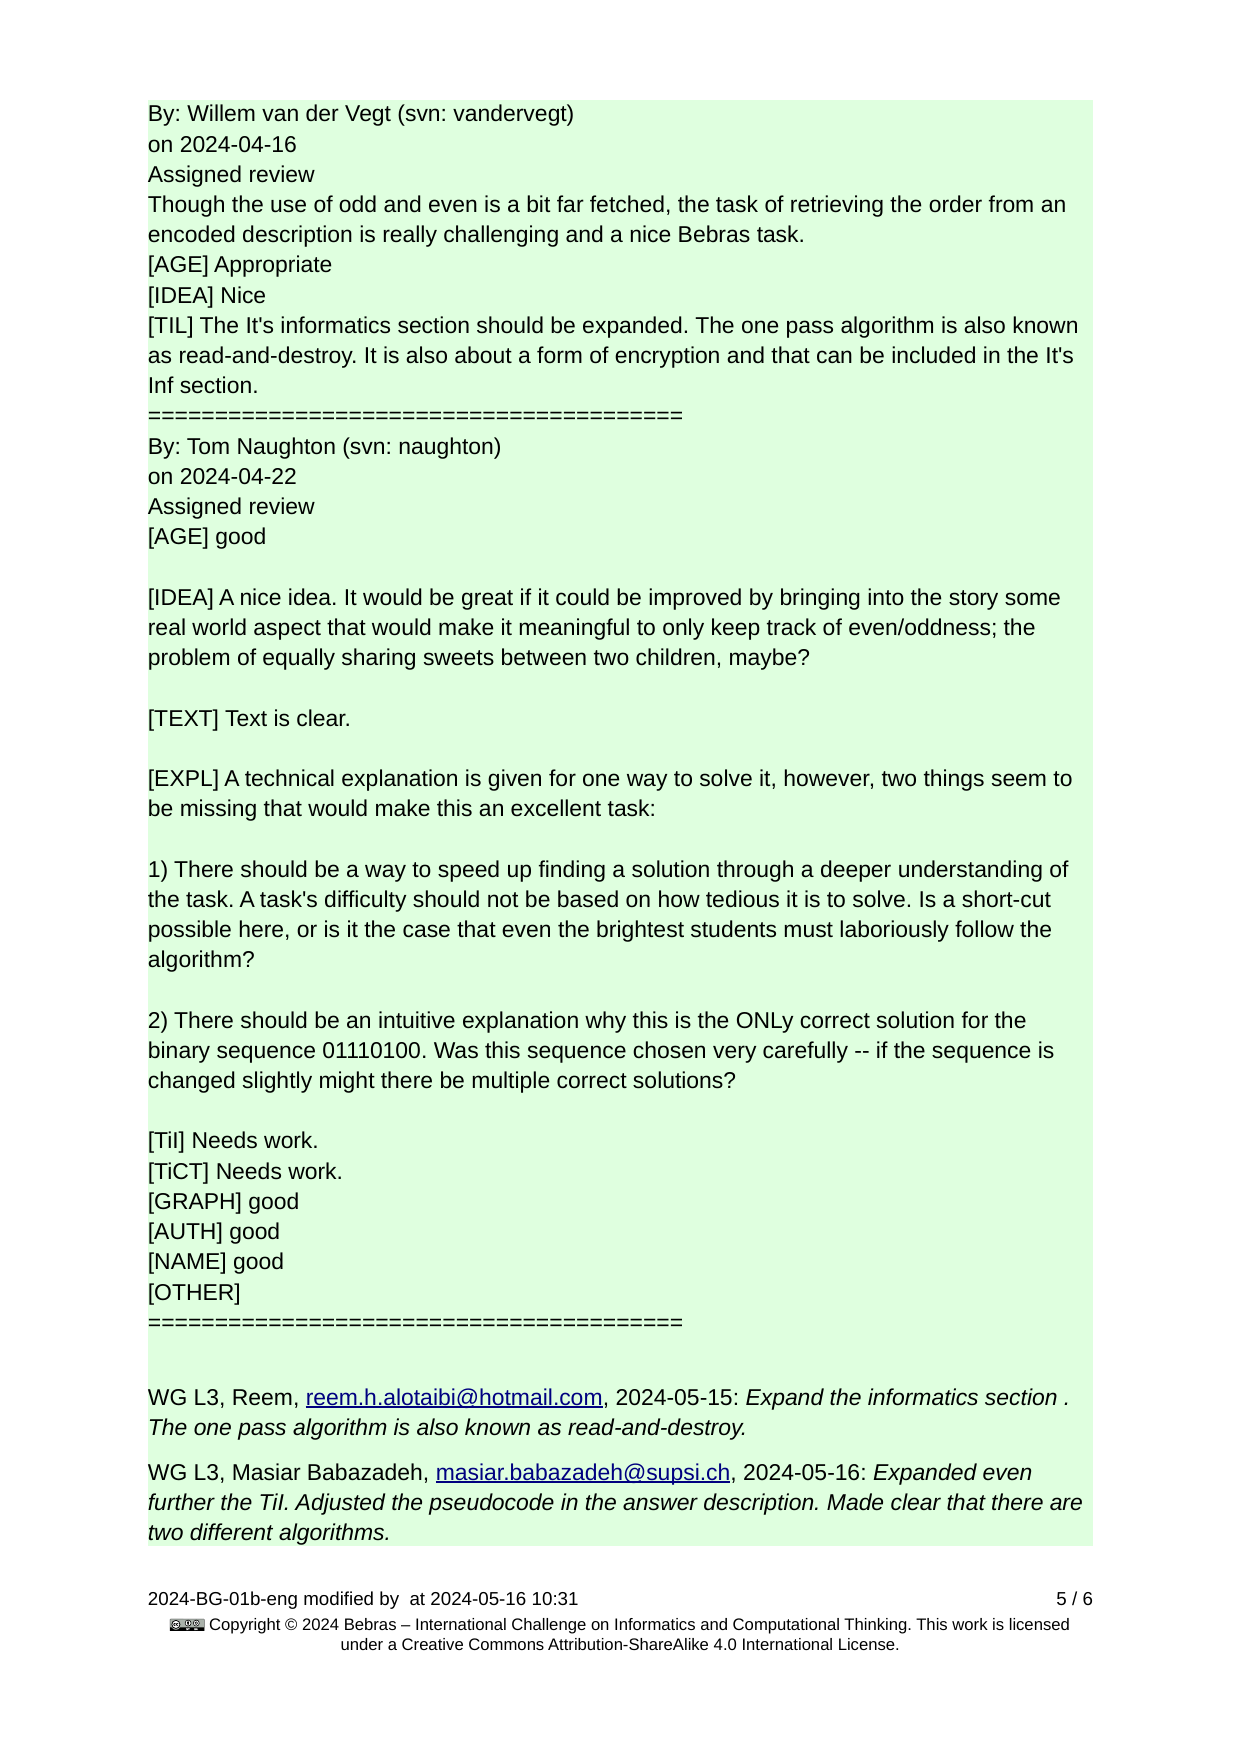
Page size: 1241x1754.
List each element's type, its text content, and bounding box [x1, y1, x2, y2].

text WG L3, Reem, reem.h.alotaibi@hotmail.com, 2024-05-15: Expand the informatics section . The one pass algorithm is also known as read-and-destroy. [148, 1384, 1093, 1440]
text By: Willem van der Vegt (svn: vandervegt) on 2024-04-16 Assigned review Though the use of odd and even is a bit far fetched, the task of retrieving the order from an encoded description is really challenging and a nice Bebras task. [AGE] Appropriate [IDEA] Nice [TIL] The It's informatics section should be expanded. The one pass algorithm is also known as read-and-destroy. It is also about a form of encryption and that can be included in the It's Inf section. ======================================== By: Tom Naughton (svn: naughton) on 2024-04-22 Assigned review [AGE] good [IDEA] A nice idea. It would be great if it could be improved by bringing into the story some real world aspect that would make it meaningful to only keep track of even/oddness; the problem of equally sharing sweets between two children, maybe? [TEXT] Text is clear. [EXPL] A technical explanation is given for one way to solve it, however, two things seem to be missing that would make this an excellent task: 1) There should be a way to speed up finding a solution through a deeper understanding of the task. A task's difficulty should not be based on how tedious it is to solve. Is a short-cut possible here, or is it the case that even the brightest students must laboriously follow the algorithm? 2) There should be an intuitive explanation why this is the ONLy correct solution for the binary sequence 01110100. Was this sequence chosen very carefully -- if the sequence is changed slightly might there be multiple correct solutions? [TiI] Needs work. [TiCT] Needs work. [GRAPH] good [AUTH] good [NAME] good [OTHER] ======================================== [148, 100, 1093, 1365]
text WG L3, Masiar Babazadeh, masiar.babazadeh@supsi.ch, 2024-05-16: Expanded even further the TiI. Adjusted the pseudocode in the answer description. Made clear that there are two different algorithms. [148, 1459, 1093, 1546]
